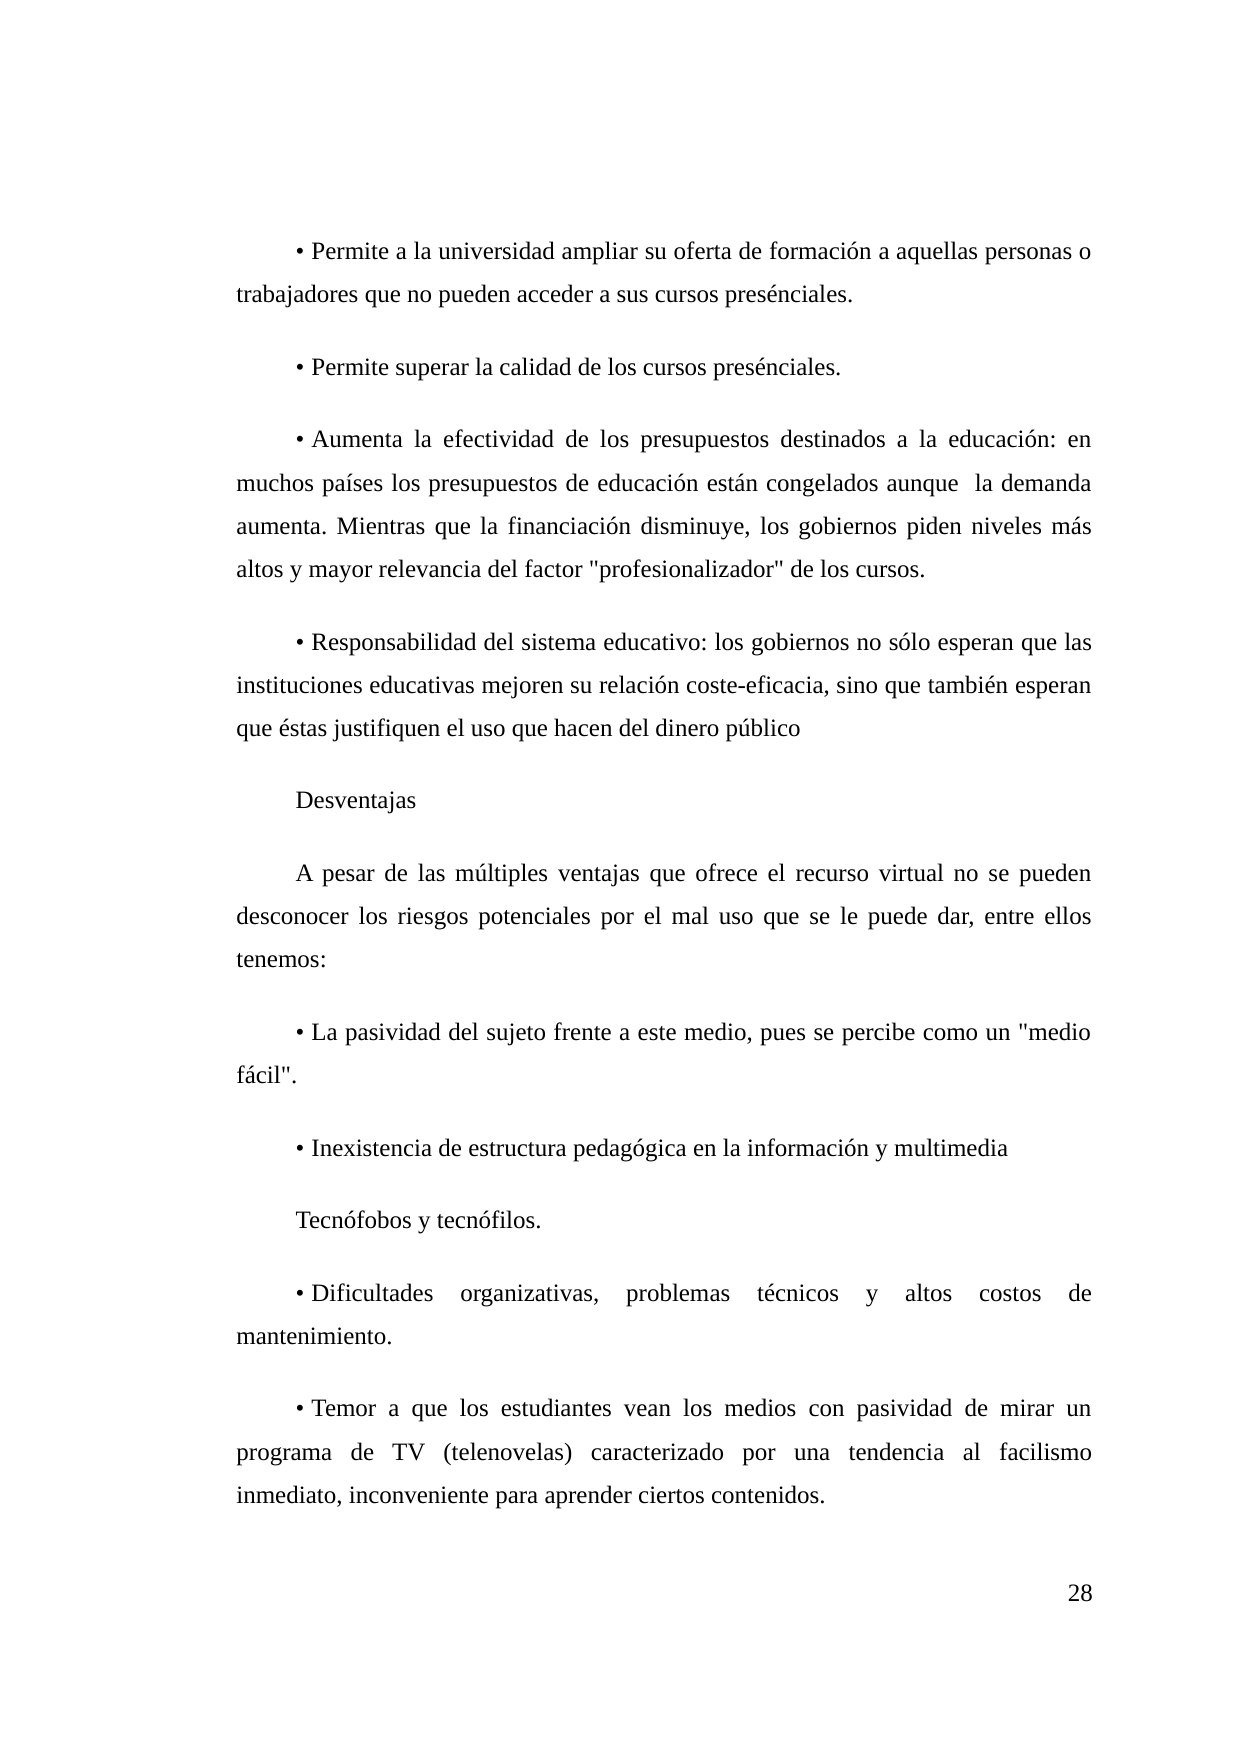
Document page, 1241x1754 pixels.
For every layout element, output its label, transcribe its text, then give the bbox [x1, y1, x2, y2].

text • La pasividad del sujeto frente a este medio, pues se percibe como un "medio fácil". [236, 1017, 1093, 1089]
text • Permite superar la calidad de los cursos presénciales. [236, 352, 1093, 381]
text • Inexistencia de estructura pedagógica en la información y multimedia [236, 1133, 1093, 1161]
text • Aumenta la efectividad de los presupuestos destinados a la educación: en muchos países los presupuestos de educación están congelados aunque la demanda aumenta. Mientras que la financiación disminuye, los gobiernos piden niveles más altos y mayor relevancia del factor "profesionalizador" de los cursos. [236, 424, 1093, 583]
text Desventajas [236, 785, 1093, 814]
text • Dificultades organizativas, problemas técnicos y altos costos de mantenimiento. [236, 1278, 1093, 1350]
text • Temor a que los estudiantes vean los medios con pasividad de mirar un programa de TV (telenovelas) caracterizado por una tendencia al facilismo inmediato, inconveniente para aprender ciertos contenidos. [236, 1393, 1093, 1508]
text A pesar de las múltiples ventajas que ofrece el recurso virtual no se pueden desconocer los riesgos potenciales por el mal uso que se le puede dar, entre ellos tenemos: [236, 858, 1093, 973]
text Tecnófobos y tecnófilos. [236, 1205, 1093, 1234]
text • Permite a la universidad ampliar su oferta de formación a aquellas personas o trabajadores que no pueden acceder a sus cursos presénciales. [236, 236, 1093, 308]
text • Responsabilidad del sistema educativo: los gobiernos no sólo esperan que las instituciones educativas mejoren su relación coste-eficacia, sino que también esperan que éstas justifiquen el uso que hacen del dinero público [236, 627, 1093, 742]
